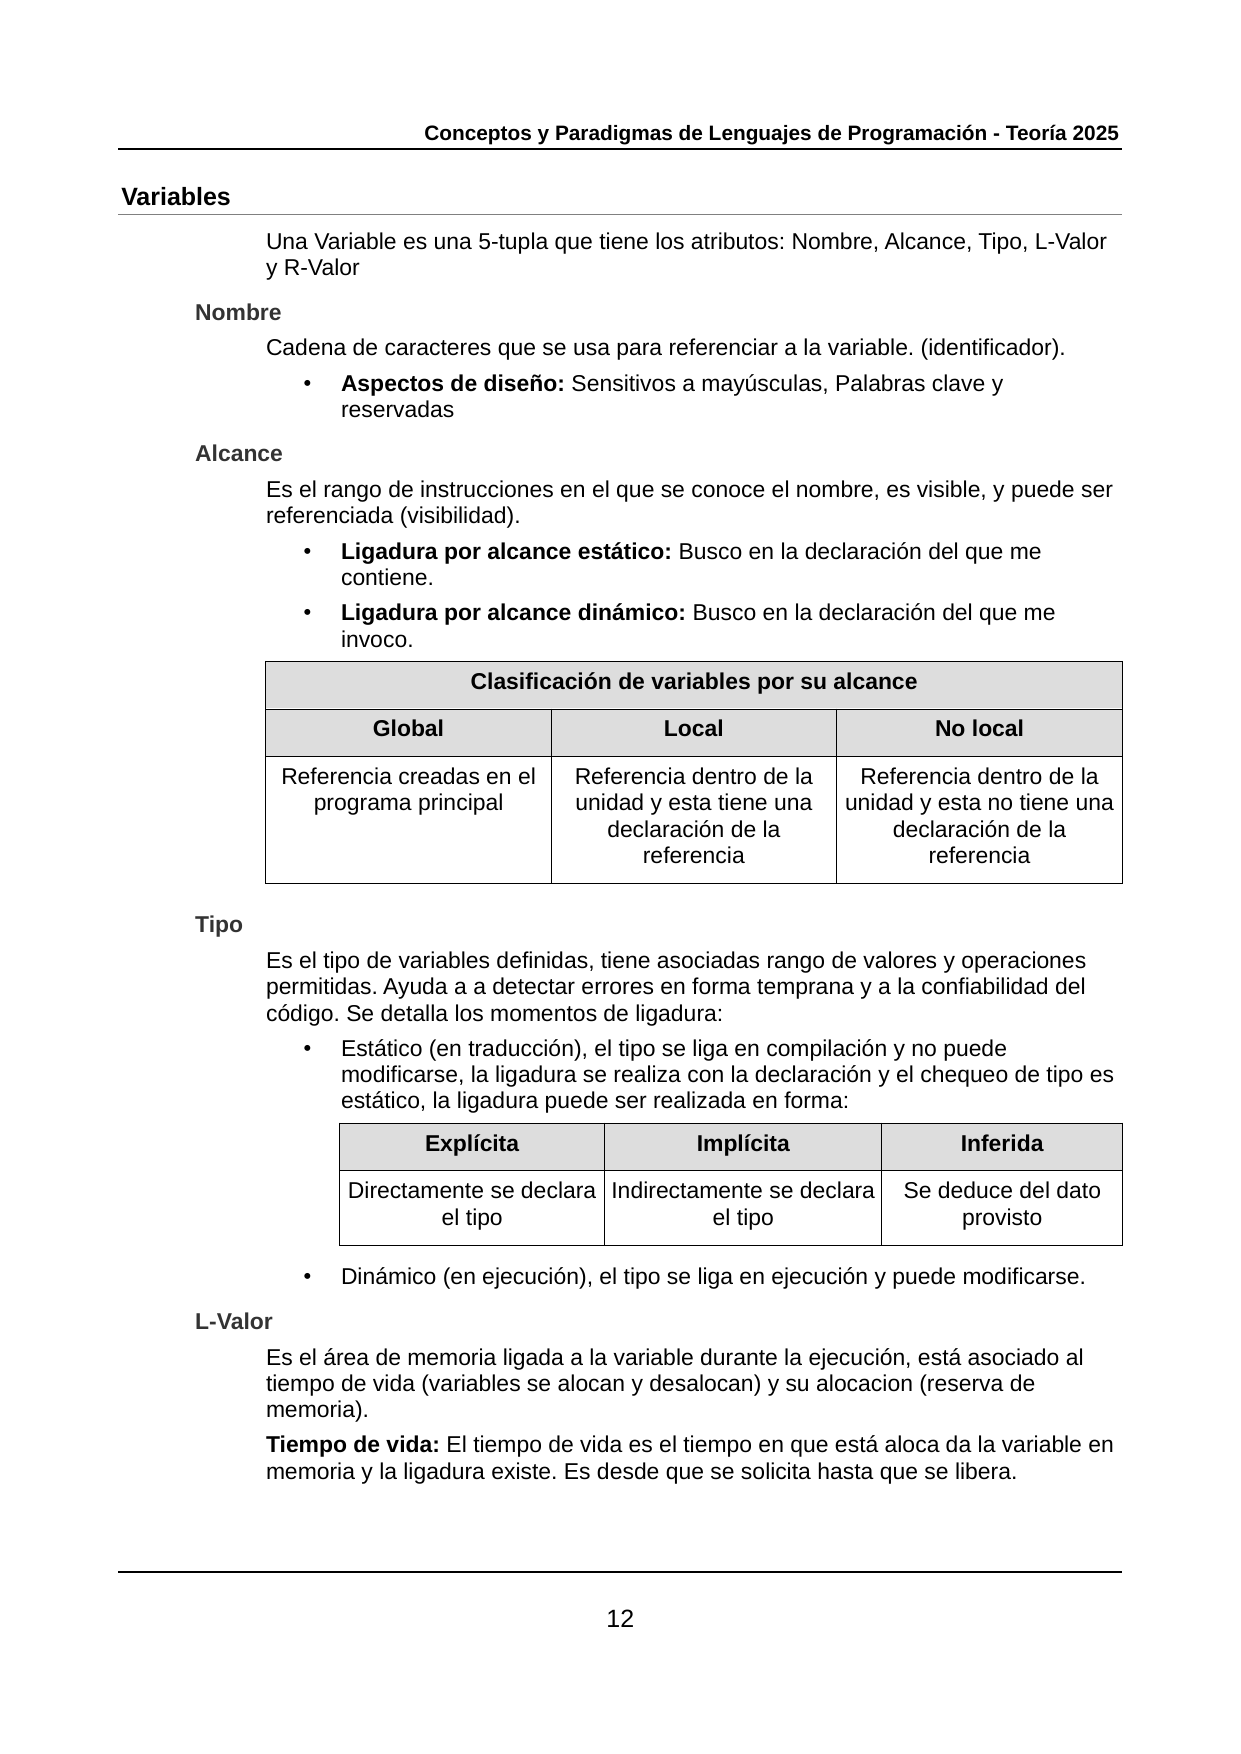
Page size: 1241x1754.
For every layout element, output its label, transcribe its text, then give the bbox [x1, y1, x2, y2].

table_header Inferida [882, 1124, 1122, 1170]
subtitle Variables [118, 179, 1122, 214]
list Dinámico (en ejecución), el tipo se liga en ejecución y puede modificarse. [303, 1263, 1122, 1289]
subtitle L-Valor [192, 1305, 1122, 1337]
table_cell Referencia dentro de la unidad y esta no tiene una declaración de la referencia [837, 757, 1122, 883]
subtitle Alcance [192, 437, 1122, 470]
list Ligadura por alcance dinámico: Busco en la declaración del que me invoco. [303, 599, 1122, 652]
table_cell Referencia dentro de la unidad y esta tiene una declaración de la referencia [552, 757, 836, 883]
table_cell Global [266, 710, 551, 756]
list Estático (en traducción), el tipo se liga en compilación y no puede modificarse, la ligadura se realiza con la declaración y el chequeo de tipo es estático, la ligadura puede ser realizada en forma: [303, 1035, 1122, 1114]
text Tiempo de vida: El tiempo de vida es el tiempo en que está aloca da la variable en memoria y la ligadura existe. Es desde que se solicita hasta que se libera. [266, 1431, 1122, 1484]
subtitle Nombre [192, 296, 1122, 328]
table_header Explícita [340, 1124, 604, 1170]
list Ligadura por alcance estático: Busco en la declaración del que me contiene. [303, 538, 1122, 590]
text Es el área de memoria ligada a la variable durante la ejecución, está asociado al tiempo de vida (variables se alocan y desalocan) y su alocacion (reserva de memoria). [266, 1343, 1122, 1423]
table_cell No local [837, 710, 1122, 756]
text Es el tipo de variables definidas, tiene asociadas rango de valores y operaciones permitidas. Ayuda a a detectar errores en forma temprana y a la confiabilidad del código. Se detalla los momentos de ligadura: [266, 947, 1122, 1026]
table_header Clasificación de variables por su alcance [266, 662, 1122, 708]
subtitle Tipo [192, 908, 1122, 940]
table_cell Local [552, 710, 836, 756]
text Una Variable es una 5-tupla que tiene los atributos: Nombre, Alcance, Tipo, L-Valor y R-Valor [266, 228, 1122, 280]
table_cell Referencia creadas en el programa principal [266, 757, 551, 883]
table_header Implícita [605, 1124, 881, 1170]
list Aspectos de diseño: Sensitivos a mayúsculas, Palabras clave y reservadas [303, 369, 1122, 422]
table_cell Se deduce del dato provisto [882, 1171, 1122, 1244]
table_cell Directamente se declara el tipo [340, 1171, 604, 1244]
text Es el rango de instrucciones en el que se conoce el nombre, es visible, y puede ser referenciada (visibilidad). [266, 476, 1122, 529]
text Cadena de caracteres que se usa para referenciar a la variable. (identificador). [266, 334, 1122, 361]
table_cell Indirectamente se declara el tipo [605, 1171, 881, 1244]
